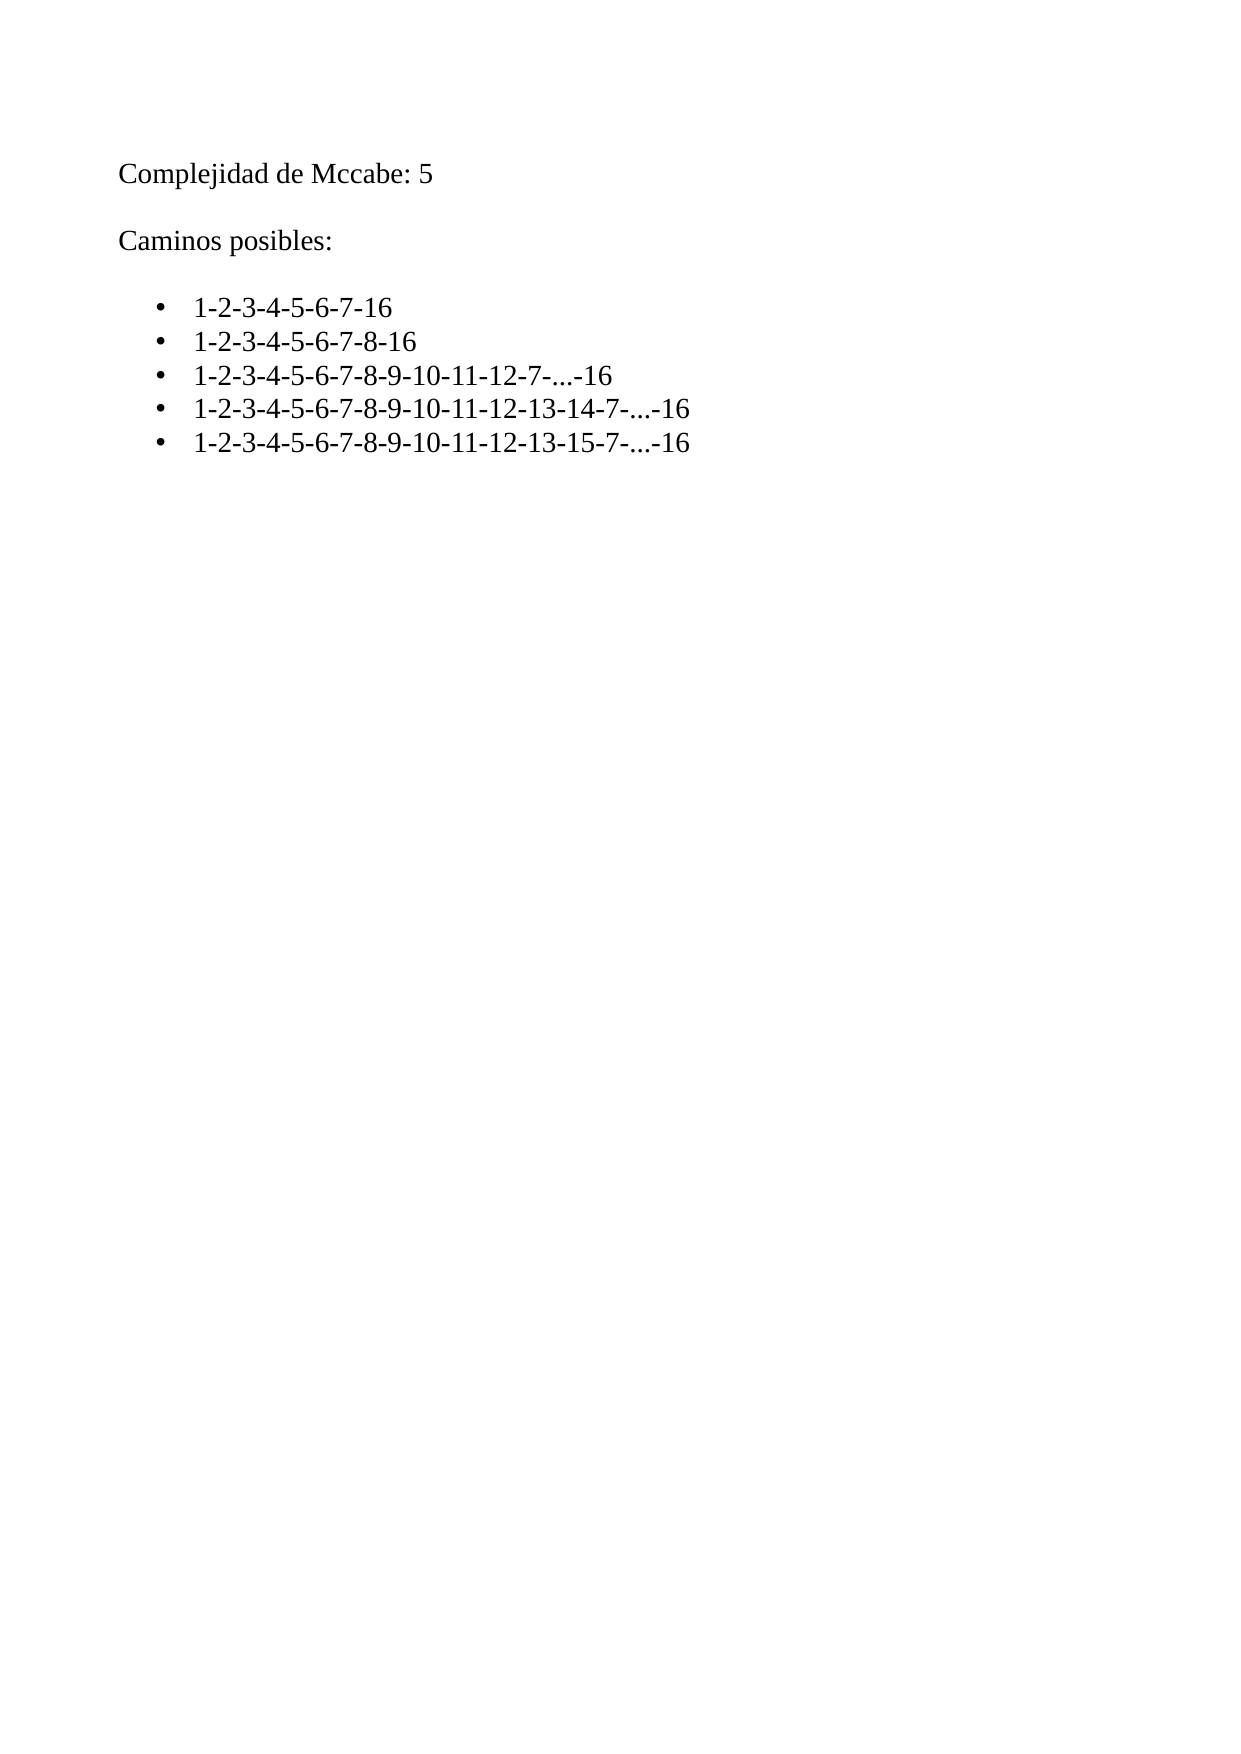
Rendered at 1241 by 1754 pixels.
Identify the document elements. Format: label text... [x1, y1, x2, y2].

list 1-2-3-4-5-6-7-8-9-10-11-12-7-...-16 [156, 358, 1122, 392]
list 1-2-3-4-5-6-7-8-9-10-11-12-13-14-7-...-16 [156, 392, 1122, 425]
text Caminos posibles: [118, 223, 1122, 257]
list 1-2-3-4-5-6-7-8-16 [156, 324, 1122, 358]
text Complejidad de Mccabe: 5 [118, 156, 1122, 190]
list 1-2-3-4-5-6-7-8-9-10-11-12-13-15-7-...-16 [156, 425, 1122, 459]
list 1-2-3-4-5-6-7-16 [156, 291, 1122, 324]
